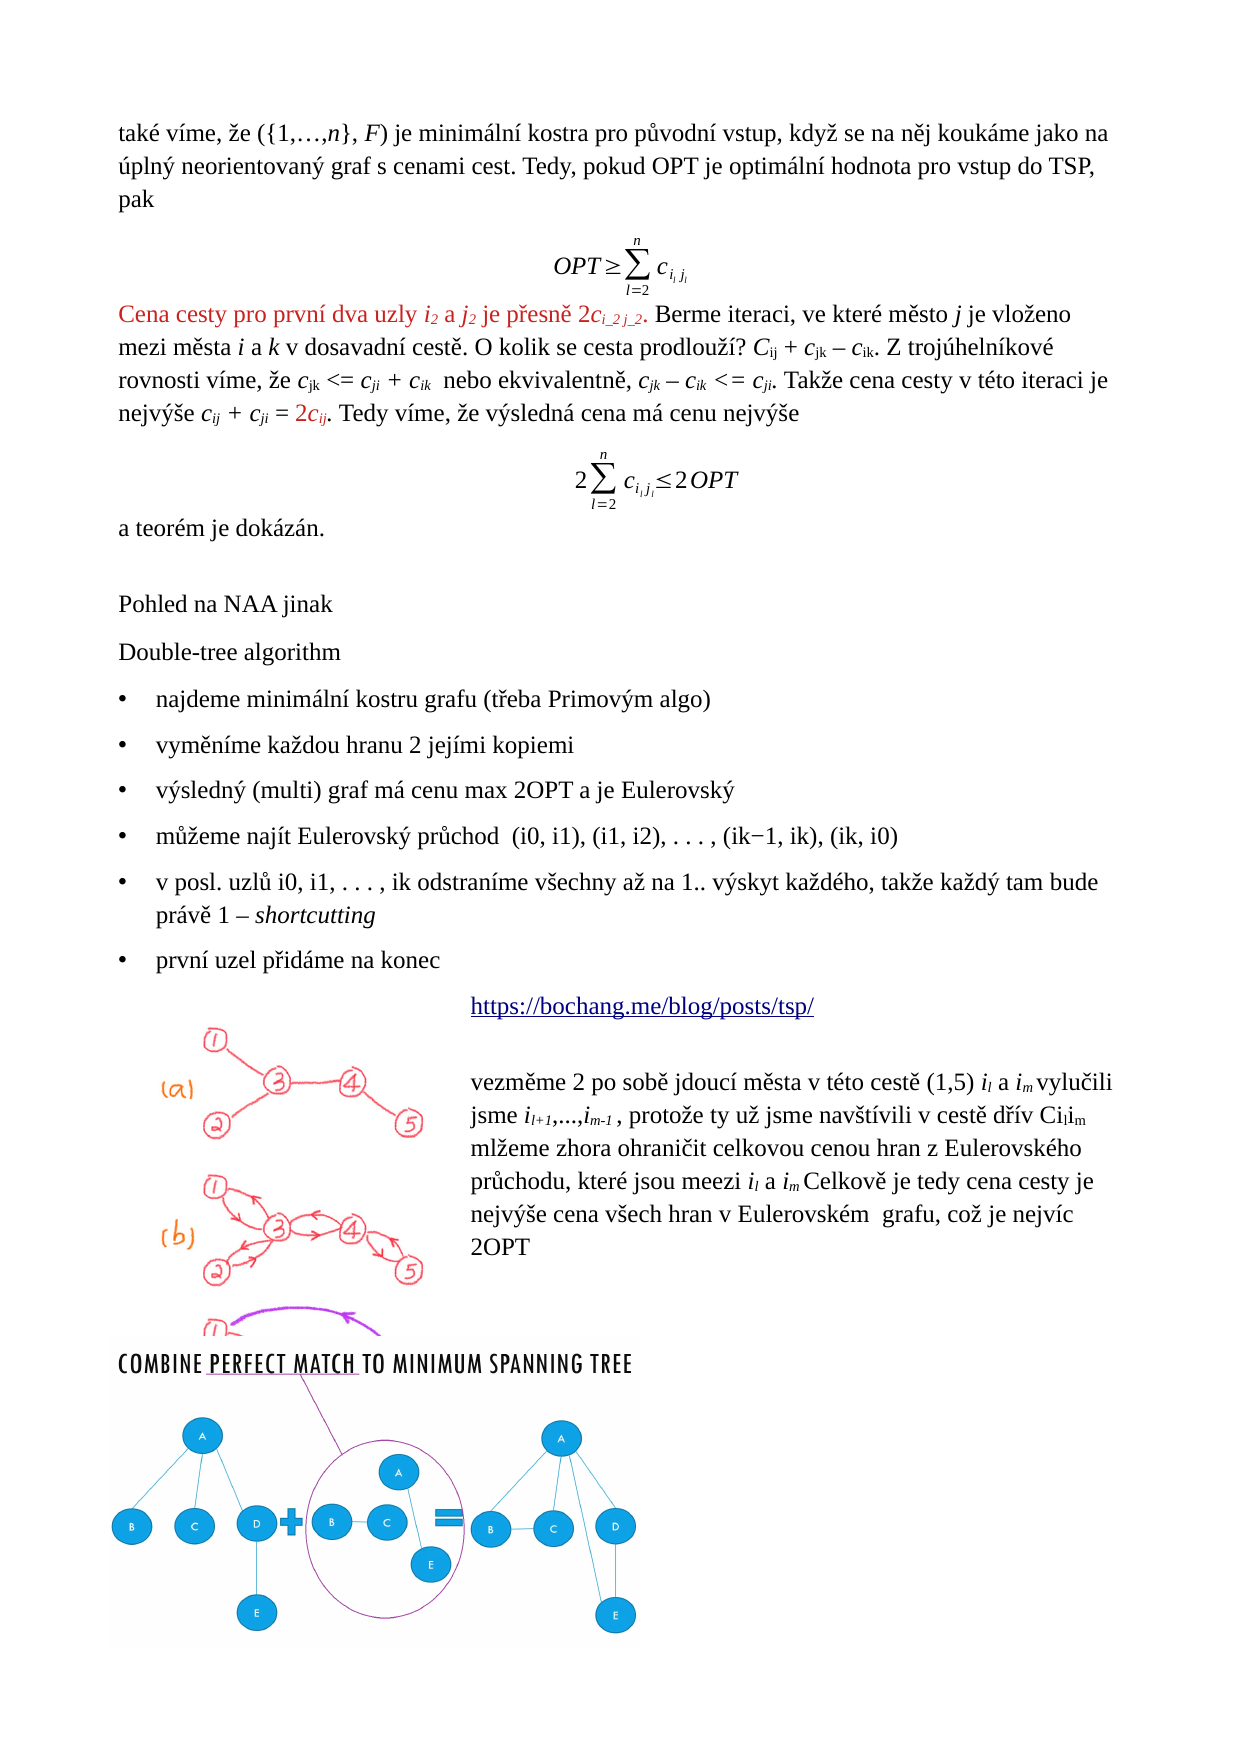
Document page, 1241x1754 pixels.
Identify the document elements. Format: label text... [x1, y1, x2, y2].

list • najdeme minimální kostru grafu (třeba Primovým algo) [118, 684, 1122, 713]
picture [109, 1008, 642, 1649]
list • výsledný (multi) graf má cenu max 2OPT a je Eulerovský [118, 776, 1122, 804]
text také víme, že ({1,…,n}, F) je minimální kostra pro původní vstup, když se na něj koukáme jako na úplný neorientovaný graf s cenami cest. Tedy, pokud OPT je optimální hodnota pro vstup do TSP, pak [118, 118, 1122, 213]
list • v posl. uzlů i0, i1, . . . , ik odstraníme všechny až na 1.. výskyt každého, takže každý tam bude právě 1 – shortcutting [118, 867, 1122, 928]
list • první uzel přidáme na konec [118, 945, 1122, 974]
text vezměme 2 po sobě jdoucí města v této cestě (1,5) il a im vylučili jsme il+1,...,im-1 , protože ty už jsme navštívili v cestě dřív Cilim mlžeme zhora ohraničit celkovou cenou hran z Eulerovského průchodu, které jsou meezi il a im Celkově je tedy cena cesty je nejvýše cena všech hran v Eulerovském grafu, což je nejvíc 2OPT [471, 1067, 1122, 1261]
list • vyměníme každou hranu 2 jejími kopiemi [118, 730, 1122, 759]
text https://bochang.me/blog/posts/tsp/ [118, 991, 1122, 1019]
text Cena cesty pro první dva uzly i2 a j2 je přesně 2ci_2 j_2. Berme iteraci, ve které město j je vloženo mezi města i a k v dosavadní cestě. O kolik se cesta prodlouží? Cij + cjk – cik. Z trojúhelníkové rovnosti víme, že cjk <= cji + cik nebo ekvivalentně, cjk – cik <= cji. Takže cena cesty v této iteraci je nejvýše cij + cji = 2cij. Tedy víme, že výsledná cena má cenu nejvýše [118, 299, 1122, 427]
list • můžeme najít Eulerovský průchod (i0, i1), (i1, i2), . . . , (ik−1, ik), (ik, i0) [118, 821, 1122, 850]
text a teorém je dokázán. [118, 513, 1122, 542]
text Pohled na NAA jinak [118, 589, 1122, 618]
text Double-tree algorithm [118, 637, 1122, 666]
